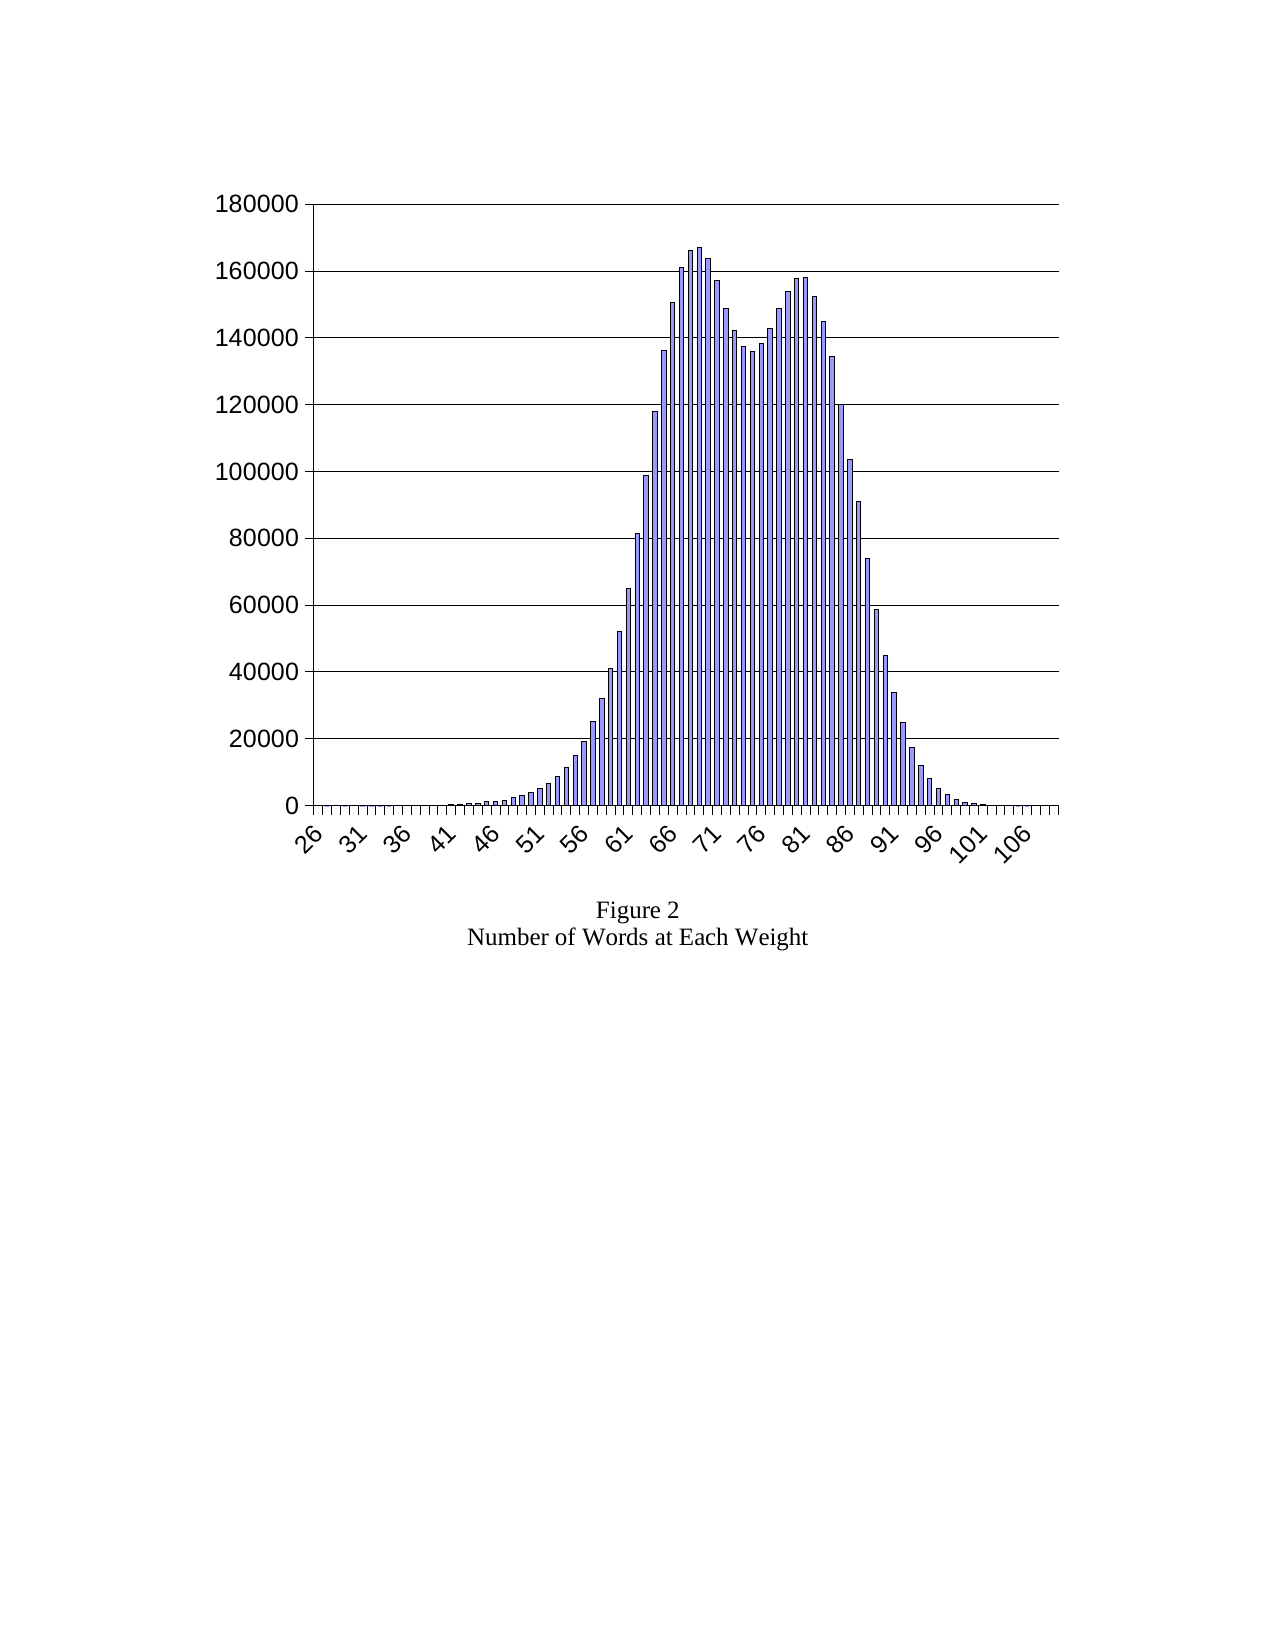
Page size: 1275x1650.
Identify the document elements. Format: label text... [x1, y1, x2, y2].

subtitle Number of Words at Each Weight [187, 923, 1087, 951]
subtitle Figure 2 [187, 178, 1087, 923]
